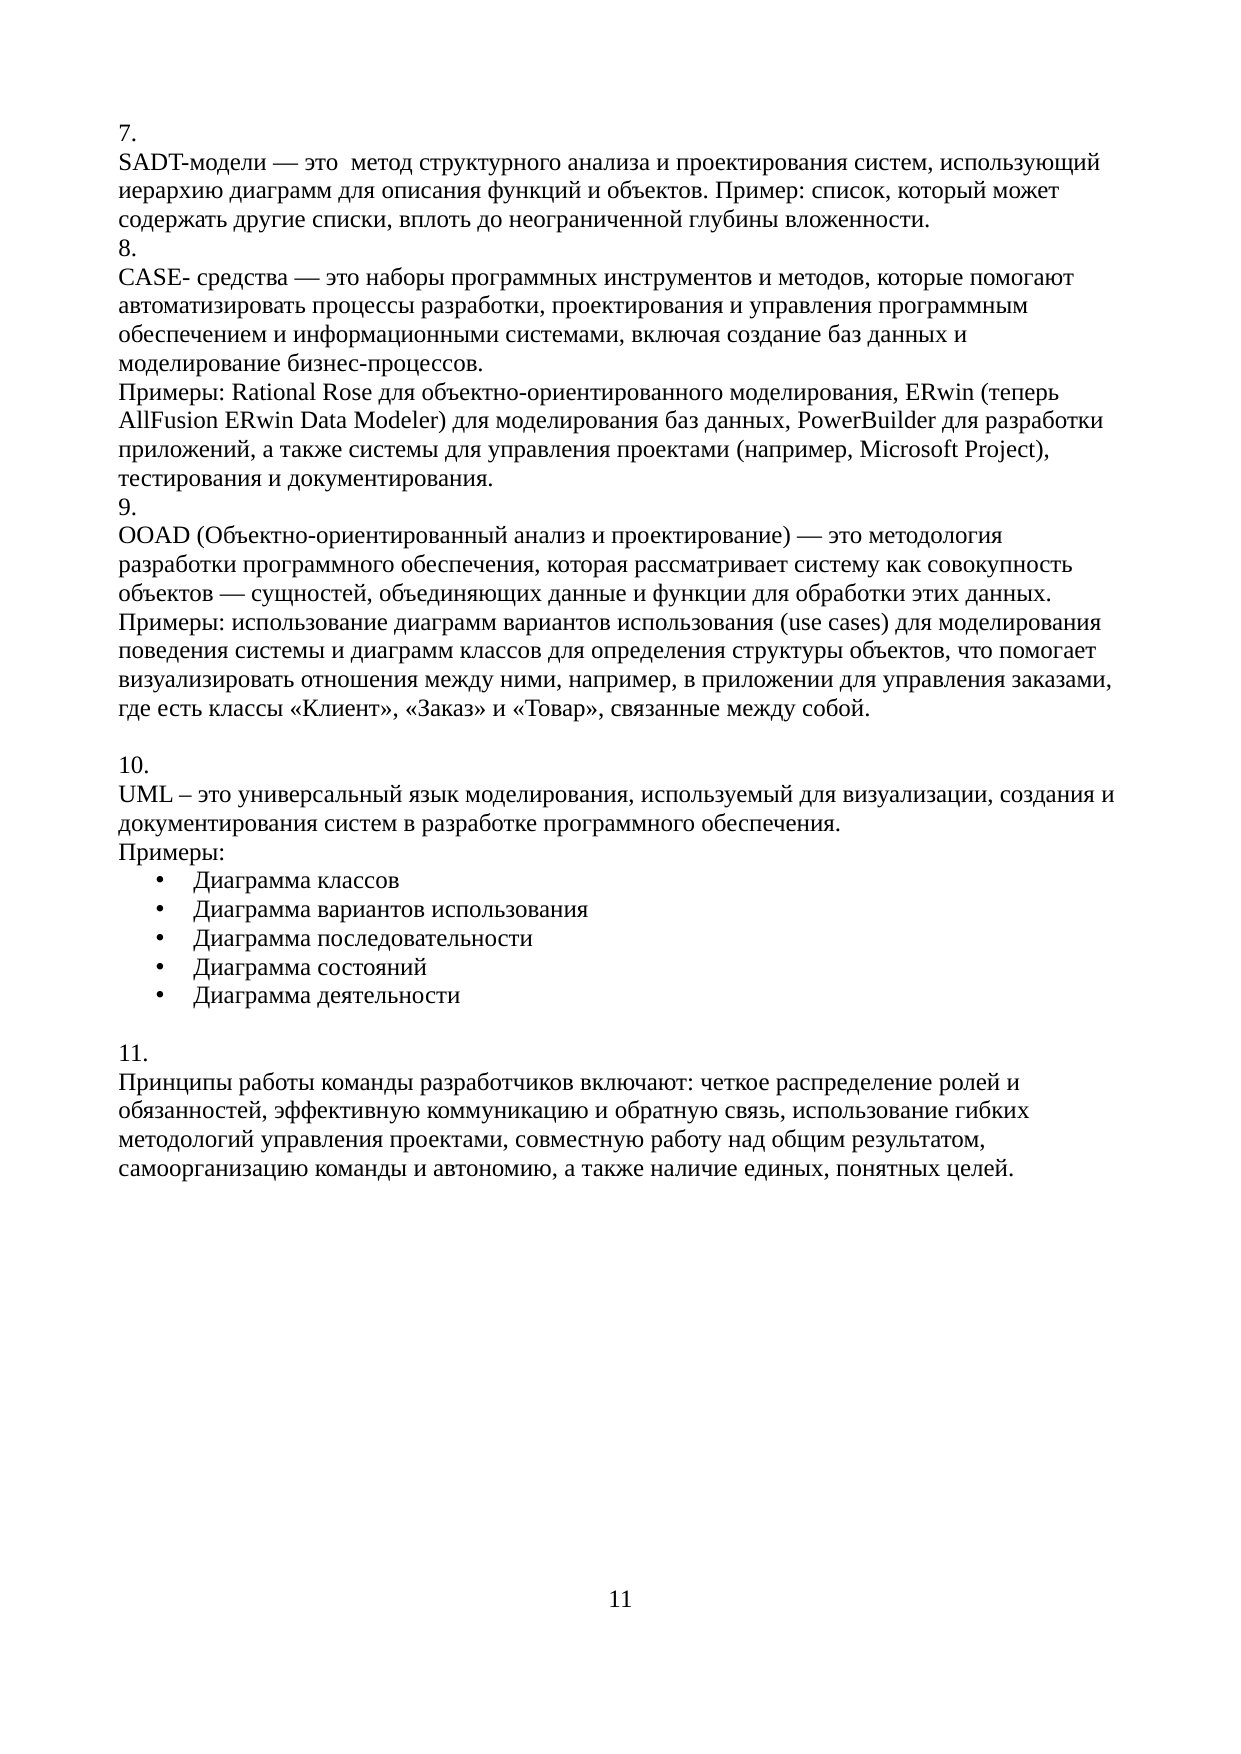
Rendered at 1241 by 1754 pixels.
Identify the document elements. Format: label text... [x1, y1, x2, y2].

list 9. [118, 492, 1122, 521]
list 10. [118, 751, 1122, 779]
list Диаграмма вариантов использования [156, 894, 1122, 923]
list SADT-модели — это метод структурного анализа и проектирования систем, использующий иерархию диаграмм для описания функций и объектов. Пример: список, который может содержать другие списки, вплоть до неограниченной глубины вложенности. [118, 147, 1122, 233]
list Примеры: [118, 837, 1122, 866]
list 11 [118, 1584, 1122, 1613]
list Принципы работы команды разработчиков включают: четкое распределение ролей и обязанностей, эффективную коммуникацию и обратную связь, использование гибких методологий управления проектами, совместную работу над общим результатом, самоорганизацию команды и автономию, а также наличие единых, понятных целей. [118, 1067, 1122, 1182]
list Примеры: Rational Rose для объектно-ориентированного моделирования, ERwin (теперь AllFusion ERwin Data Modeler) для моделирования баз данных, PowerBuilder для разработки приложений, а также системы для управления проектами (например, Microsoft Project), тестирования и документирования. [118, 377, 1122, 492]
list 11. [118, 1038, 1122, 1067]
text 7. [118, 118, 1122, 147]
list Диаграмма последовательности [156, 923, 1122, 952]
list Диаграмма классов [156, 866, 1122, 894]
list UML – это универсальный язык моделирования, используемый для визуализации, создания и документирования систем в разработке программного обеспечения. [118, 779, 1122, 837]
list CASE- средства — это наборы программных инструментов и методов, которые помогают автоматизировать процессы разработки, проектирования и управления программным обеспечением и информационными системами, включая создание баз данных и моделирование бизнес-процессов. [118, 262, 1122, 377]
list Примеры: использование диаграмм вариантов использования (use cases) для моделирования поведения системы и диаграмм классов для определения структуры объектов, что помогает визуализировать отношения между ними, например, в приложении для управления заказами, где есть классы «Клиент», «Заказ» и «Товар», связанные между собой. [118, 607, 1122, 722]
list Диаграмма деятельности [156, 981, 1122, 1009]
list OOAD (Объектно-ориентированный анализ и проектирование) — это методология разработки программного обеспечения, которая рассматривает систему как совокупность объектов — сущностей, объединяющих данные и функции для обработки этих данных. [118, 521, 1122, 607]
list Диаграмма состояний [156, 952, 1122, 981]
list 8. [118, 233, 1122, 262]
